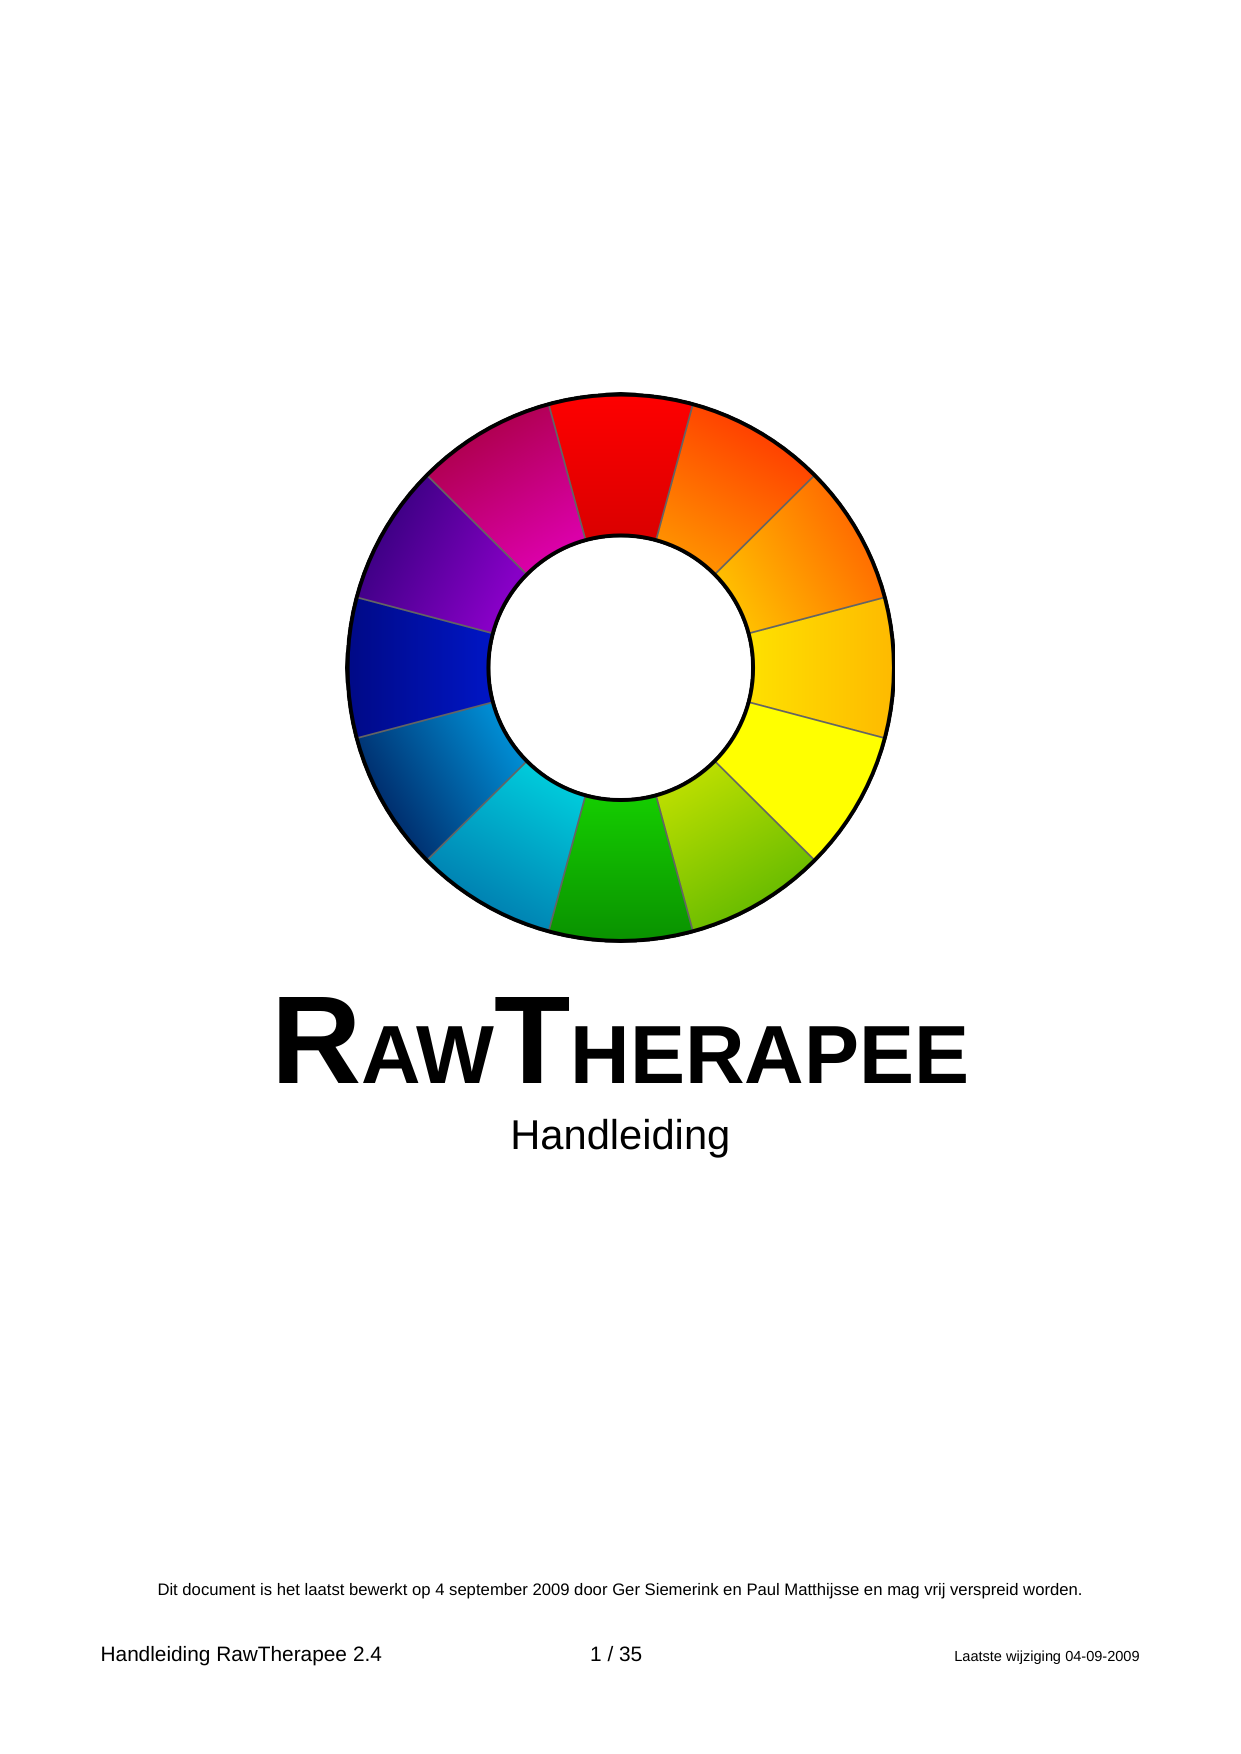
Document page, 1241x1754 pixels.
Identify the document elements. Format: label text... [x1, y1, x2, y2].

picture [345, 392, 895, 943]
text Dit document is het laatst bewerkt op 4 september 2009 door Ger Siemerink en Paul Matthijsse en mag vrij verspreid worden. [100, 1580, 1140, 1599]
text RawTherapee [100, 966, 1140, 1110]
text Handleiding [100, 1110, 1140, 1158]
